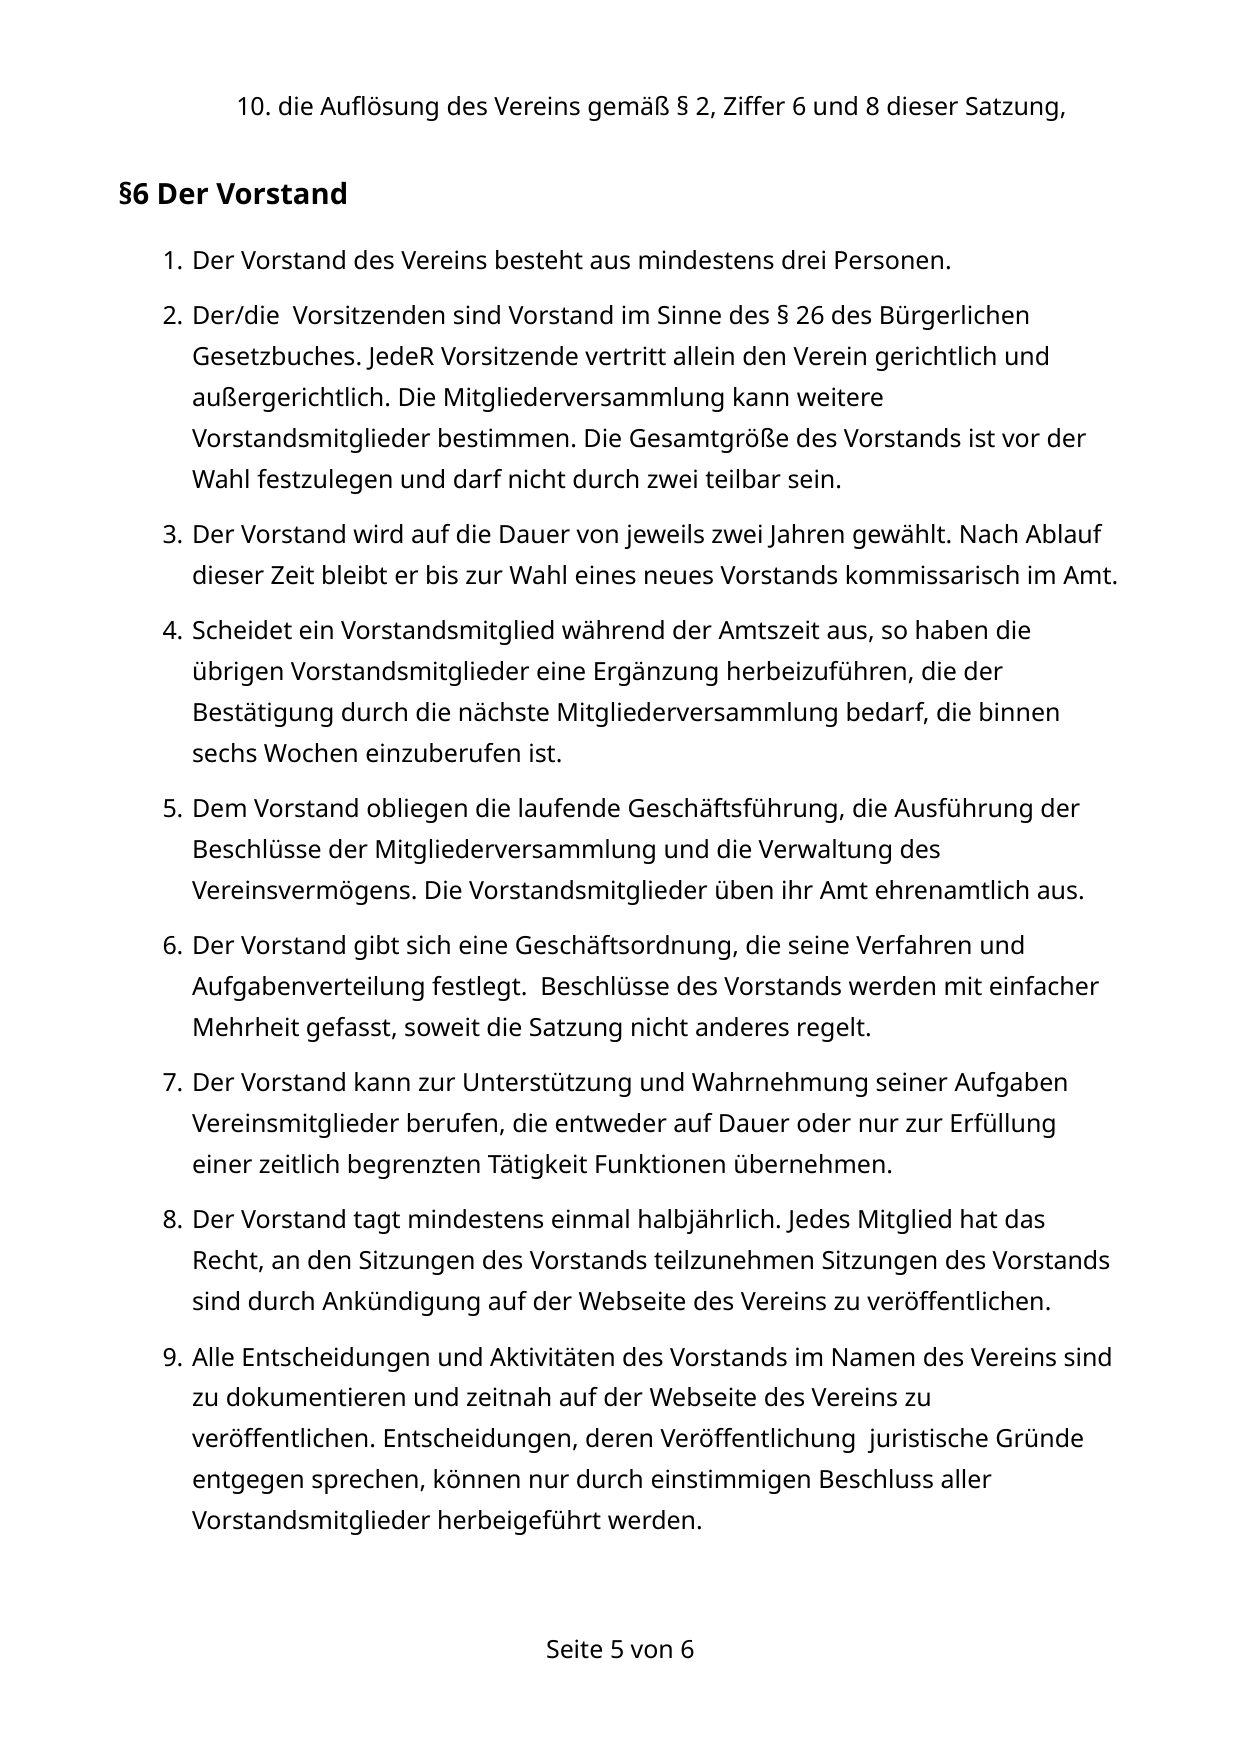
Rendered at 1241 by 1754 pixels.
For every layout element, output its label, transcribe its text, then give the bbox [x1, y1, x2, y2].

subtitle §6 Der Vorstand [118, 173, 1122, 213]
list die Auflösung des Vereins gemäß § 2, Ziffer 6 und 8 dieser Satzung, [236, 88, 1122, 123]
list Der Vorstand tagt mindestens einmal halbjährlich. Jedes Mitglied hat das Recht, an den Sitzungen des Vorstands teilzunehmen Sitzungen des Vorstands sind durch Ankündigung auf der Webseite des Vereins zu veröffentlichen. [162, 1202, 1122, 1318]
list Alle Entscheidungen und Aktivitäten des Vorstands im Namen des Vereins sind zu dokumentieren und zeitnah auf der Webseite des Vereins zu veröffentlichen. Entscheidungen, deren Veröffentlichung juristische Gründe entgegen sprechen, können nur durch einstimmigen Beschluss aller Vorstandsmitglieder herbeigeführt werden. [162, 1339, 1122, 1537]
list Dem Vorstand obliegen die laufende Geschäftsführung, die Ausführung der Beschlüsse der Mitgliederversammlung und die Verwaltung des Vereinsvermögens. Die Vorstandsmitglieder üben ihr Amt ehrenamtlich aus. [162, 791, 1122, 907]
list Der Vorstand des Vereins besteht aus mindestens drei Personen. [162, 243, 1122, 277]
list Der Vorstand wird auf die Dauer von jeweils zwei Jahren gewählt. Nach Ablauf dieser Zeit bleibt er bis zur Wahl eines neues Vorstands kommissarisch im Amt. [162, 517, 1122, 592]
list Der/die Vorsitzenden sind Vorstand im Sinne des § 26 des Bürgerlichen Gesetzbuches. JedeR Vorsitzende vertritt allein den Verein gerichtlich und außergerichtlich. Die Mitgliederversammlung kann weitere Vorstandsmitglieder bestimmen. Die Gesamtgröße des Vorstands ist vor der Wahl festzulegen und darf nicht durch zwei teilbar sein. [162, 298, 1122, 495]
list Der Vorstand gibt sich eine Geschäftsordnung, die seine Verfahren und Aufgabenverteilung festlegt. Beschlüsse des Vorstands werden mit einfacher Mehrheit gefasst, soweit die Satzung nicht anderes regelt. [162, 928, 1122, 1044]
list Der Vorstand kann zur Unterstützung und Wahrnehmung seiner Aufgaben Vereinsmitglieder berufen, die entweder auf Dauer oder nur zur Erfüllung einer zeitlich begrenzten Tätigkeit Funktionen übernehmen. [162, 1065, 1122, 1181]
list Scheidet ein Vorstandsmitglied während der Amtszeit aus, so haben die übrigen Vorstandsmitglieder eine Ergänzung herbeizuführen, die der Bestätigung durch die nächste Mitgliederversammlung bedarf, die binnen sechs Wochen einzuberufen ist. [162, 613, 1122, 769]
